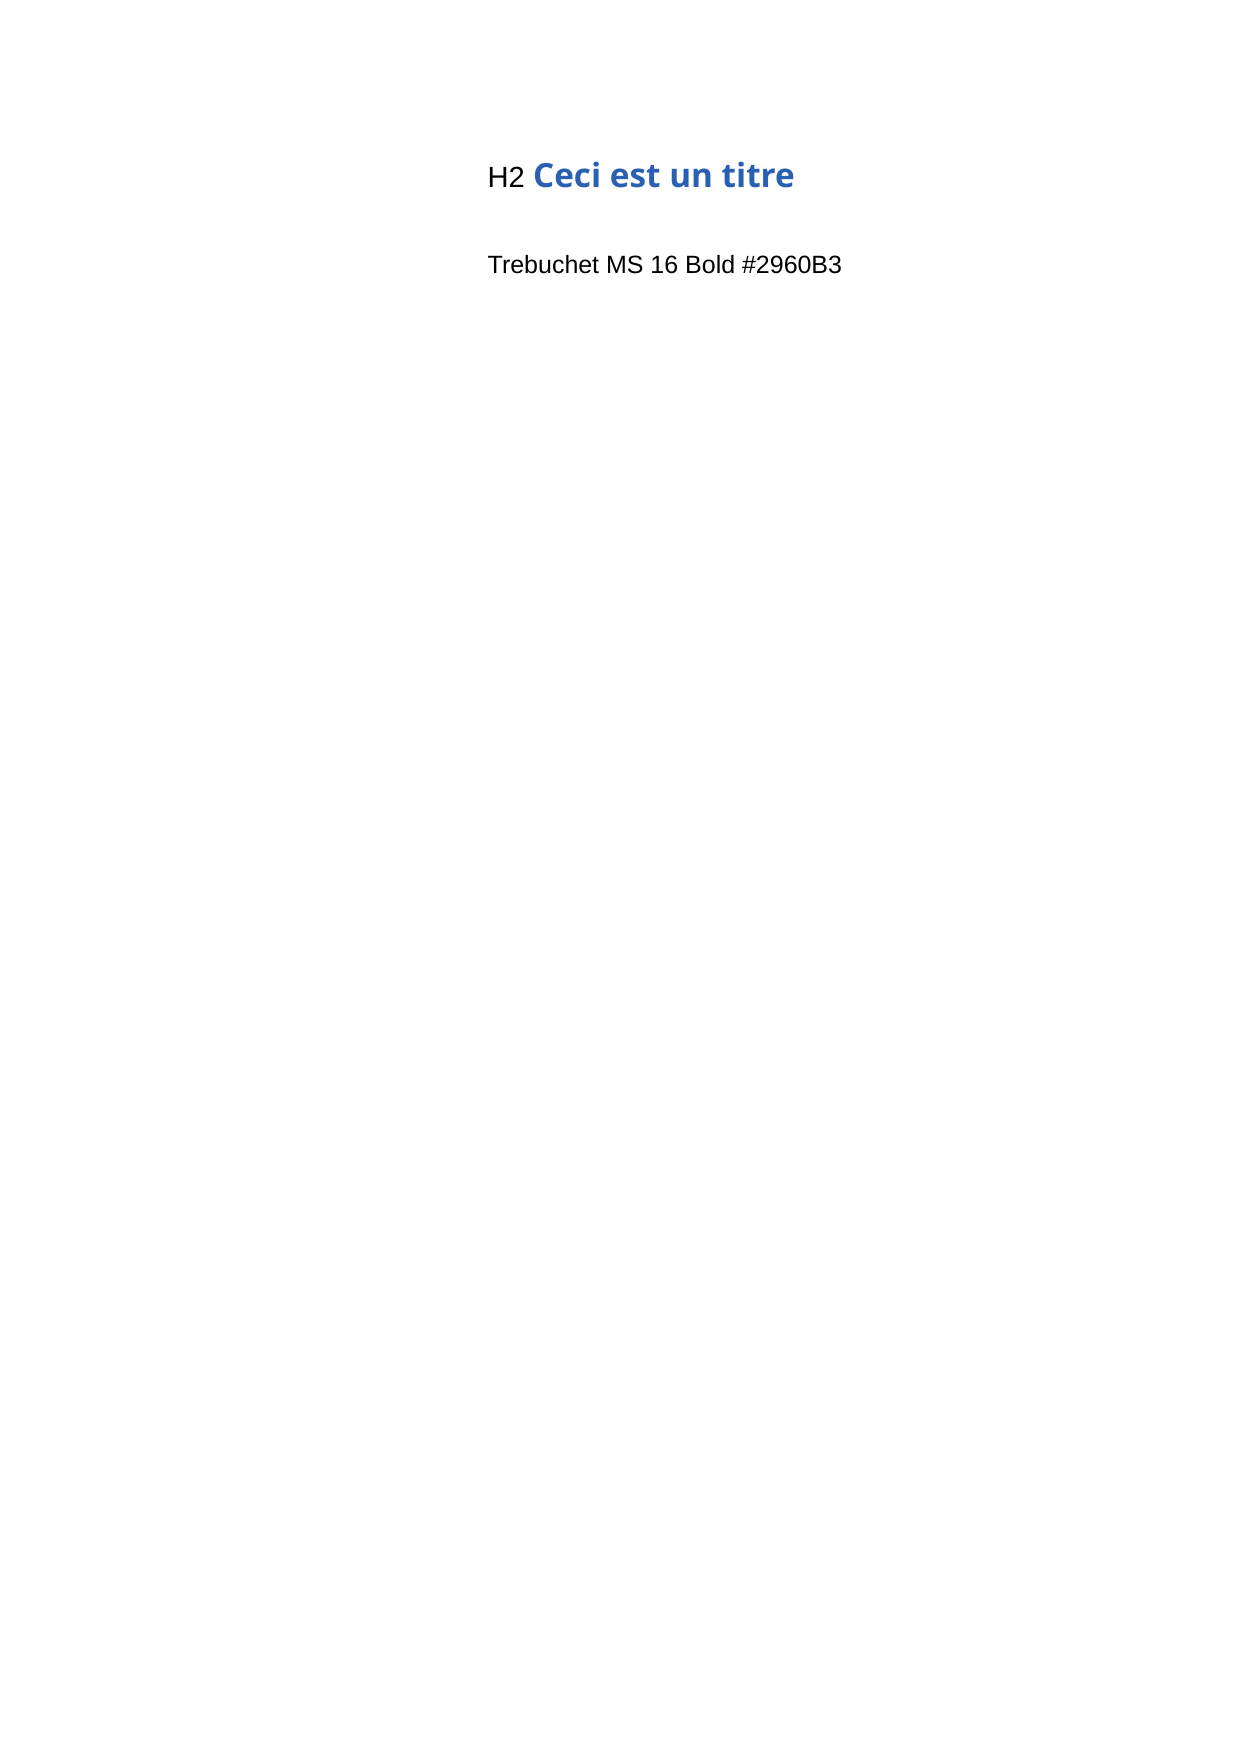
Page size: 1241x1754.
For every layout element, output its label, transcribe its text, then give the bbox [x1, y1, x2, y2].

text Trebuchet MS 16 Bold #2960B3 [118, 240, 1122, 282]
text H2 Ceci est un titre [118, 152, 1122, 197]
